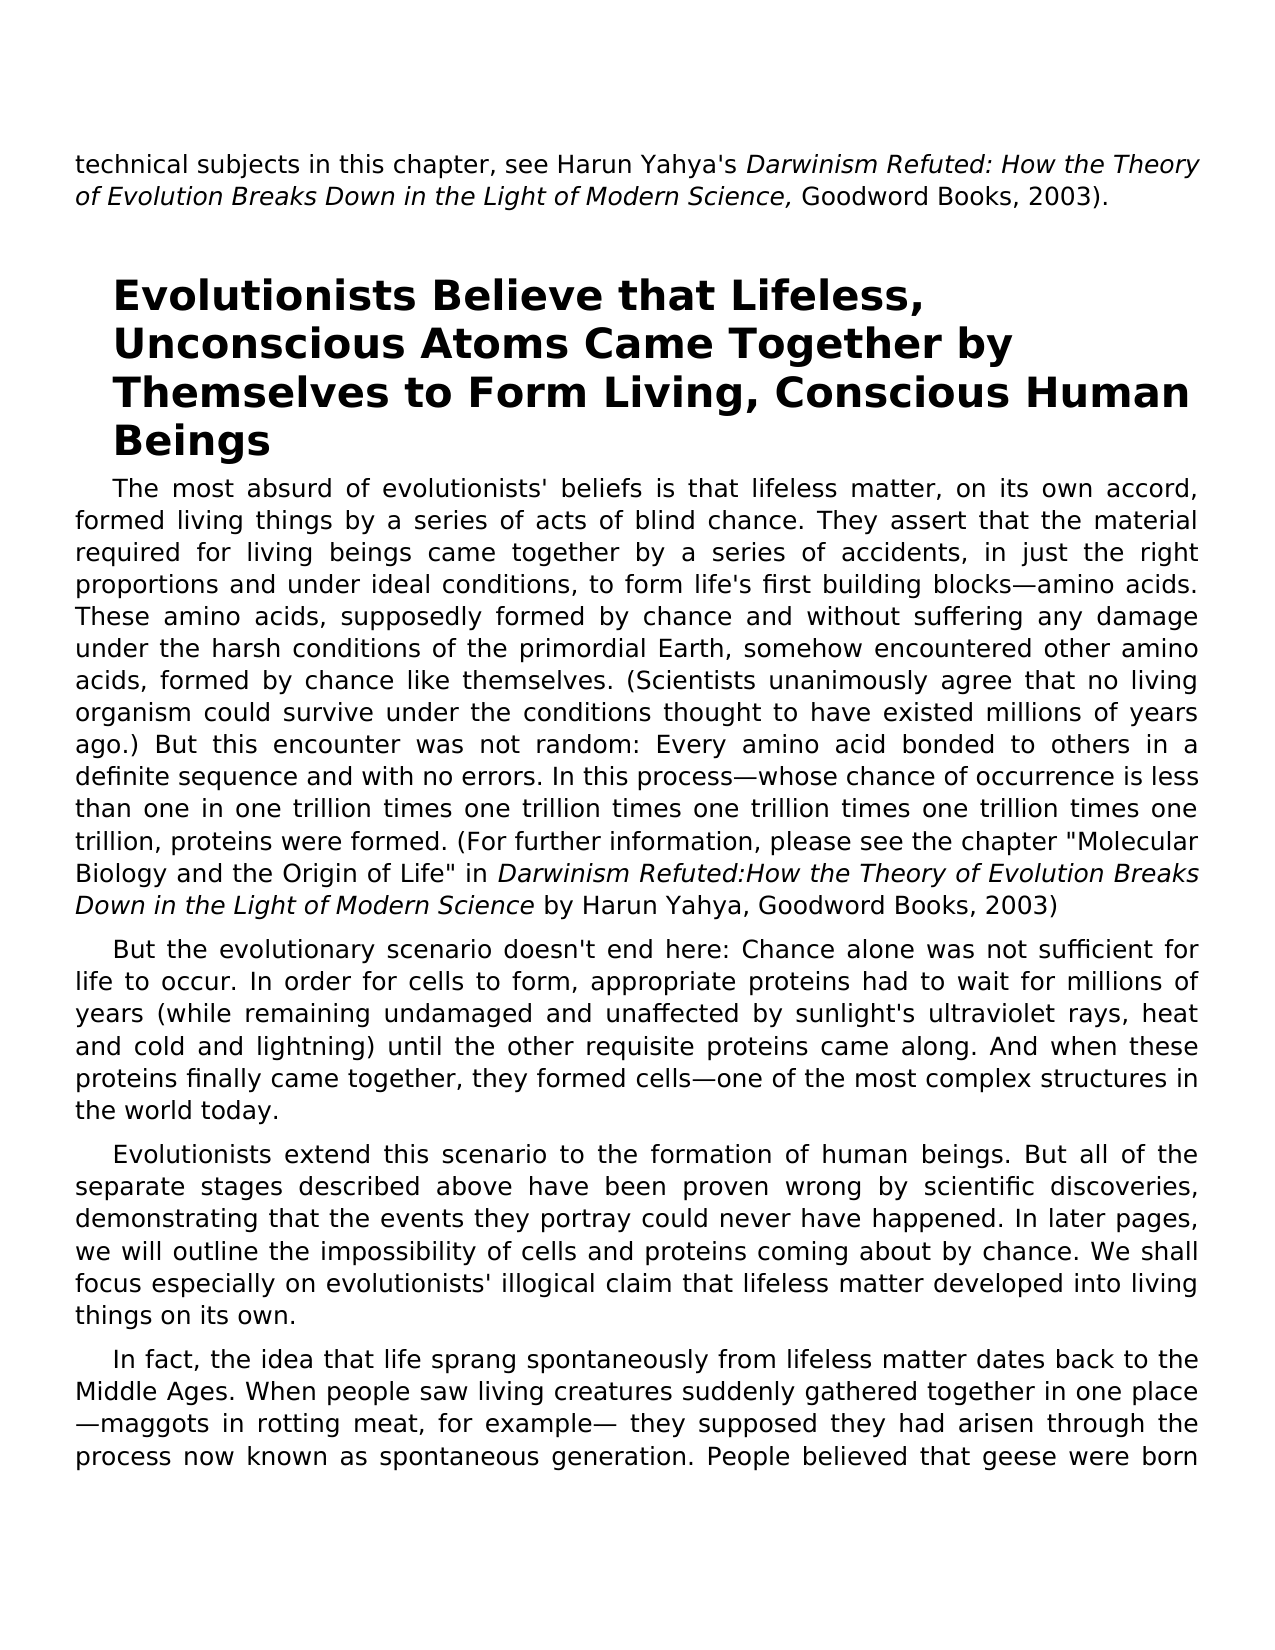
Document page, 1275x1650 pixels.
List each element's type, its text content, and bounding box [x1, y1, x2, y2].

text technical subjects in this chapter, see Harun Yahya's Darwinism Refuted: How the Theory of Evolution Breaks Down in the Light of Modern Science, Goodword Books, 2003). [75, 150, 1200, 211]
text In fact, the idea that life sprang spontaneously from lifeless matter dates back to the Middle Ages. When people saw living creatures suddenly gathered together in one place—maggots in rotting meat, for example— they supposed they had arisen through the process now known as spontaneous generation. People believed that geese were born [75, 1345, 1200, 1471]
text The most absurd of evolutionists' beliefs is that lifeless matter, on its own accord, formed living things by a series of acts of blind chance. They assert that the material required for living beings came together by a series of accidents, in just the right proportions and under ideal conditions, to form life's first building blocks—amino acids. These amino acids, supposedly formed by chance and without suffering any damage under the harsh conditions of the primordial Earth, somehow encountered other amino acids, formed by chance like themselves. (Scientists unanimously agree that no living organism could survive under the conditions thought to have existed millions of years ago.) But this encounter was not random: Every amino acid bonded to others in a definite sequence and with no errors. In this process—whose chance of occurrence is less than one in one trillion times one trillion times one trillion times one trillion times one trillion, proteins were formed. (For further information, please see the chapter "Molecular Biology and the Origin of Life" in Darwinism Refuted:How the Theory of Evolution Breaks Down in the Light of Modern Science by Harun Yahya, Goodword Books, 2003) [75, 474, 1200, 920]
subtitle Evolutionists Believe that Lifeless, Unconscious Atoms Came Together by Themselves to Form Living, Conscious Human Beings [112, 271, 1200, 465]
text Evolutionists extend this scenario to the formation of human beings. But all of the separate stages described above have been proven wrong by scientific discoveries, demonstrating that the events they portray could never have happened. In later pages, we will outline the impossibility of cells and proteins coming about by chance. We shall focus especially on evolutionists' illogical claim that lifeless matter developed into living things on its own. [75, 1140, 1200, 1330]
text But the evolutionary scenario doesn't end here: Chance alone was not sufficient for life to occur. In order for cells to form, appropriate proteins had to wait for millions of years (while remaining undamaged and unaffected by sunlight's ultraviolet rays, heat and cold and lightning) until the other requisite proteins came along. And when these proteins finally came together, they formed cells—one of the most complex structures in the world today. [75, 935, 1200, 1125]
